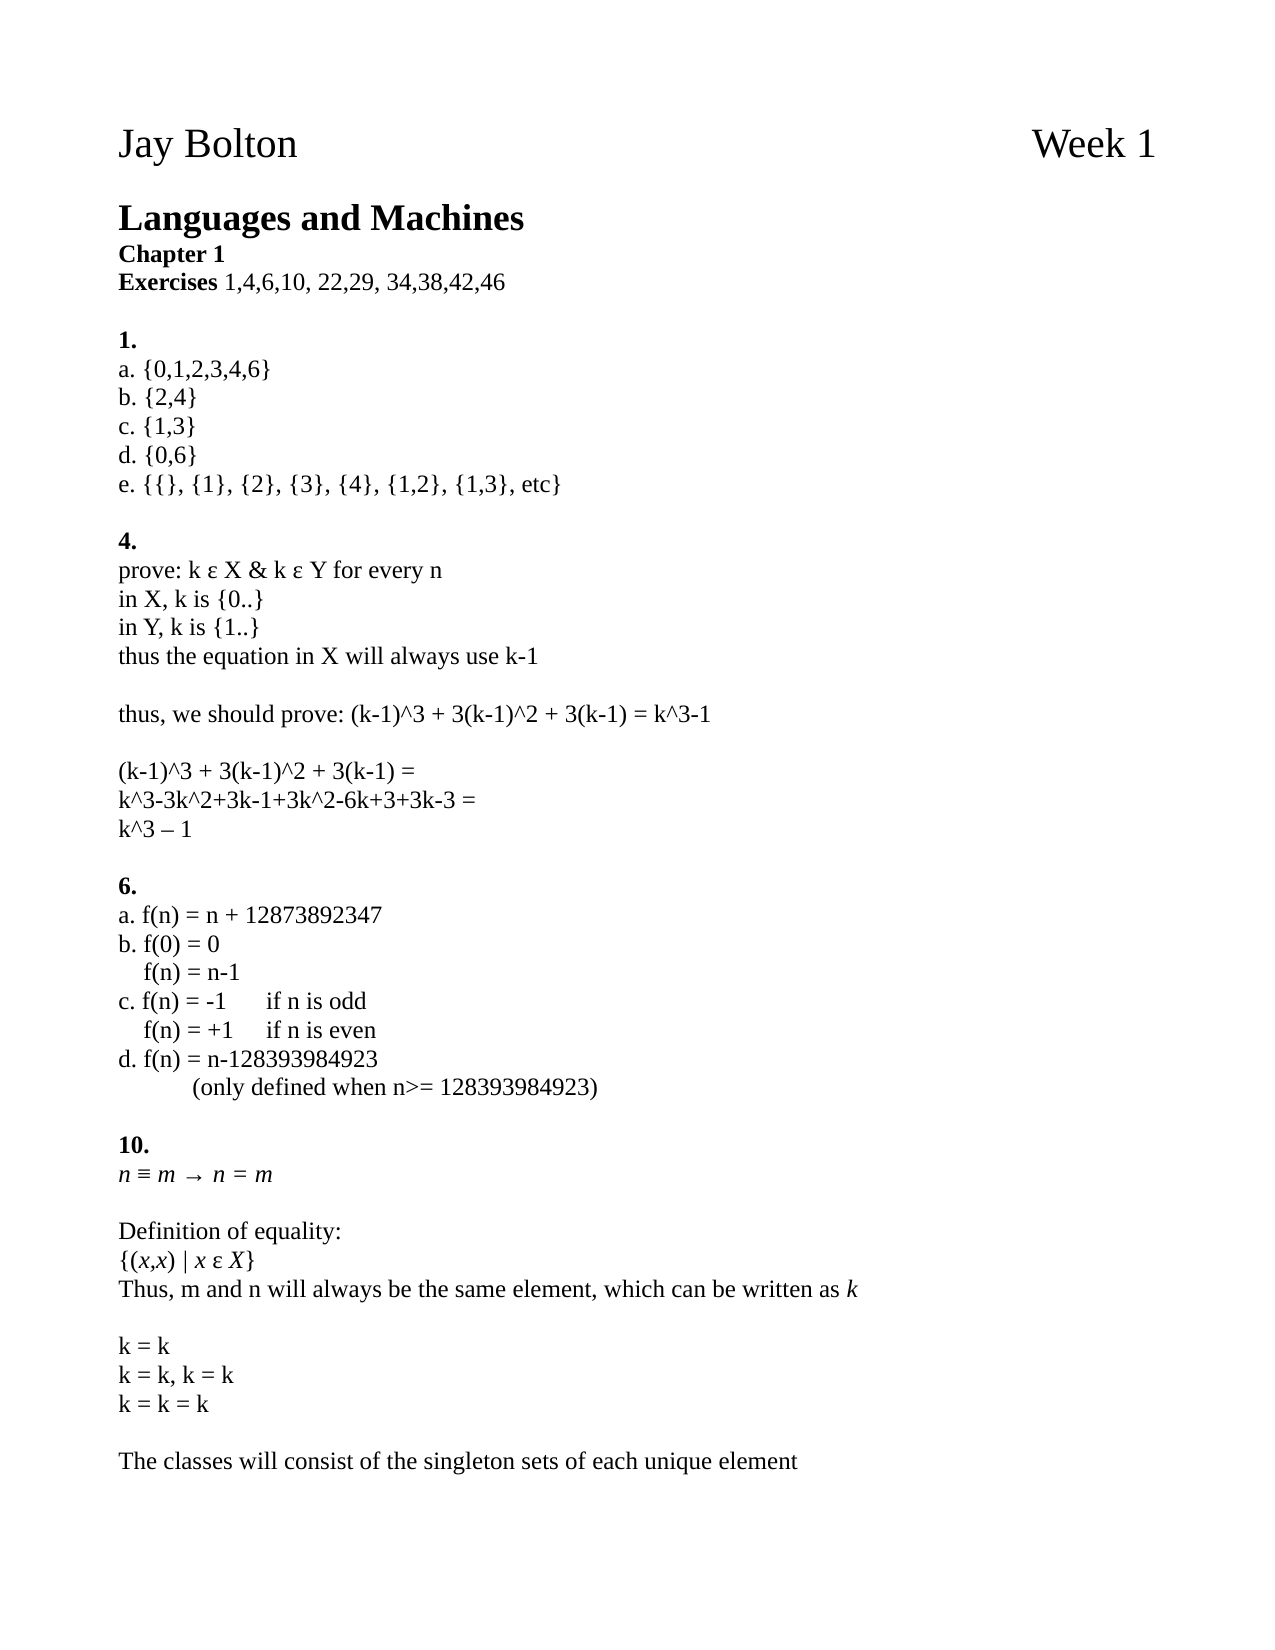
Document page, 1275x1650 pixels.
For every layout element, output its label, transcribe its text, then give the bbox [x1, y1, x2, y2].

text Chapter 1 [118, 239, 1157, 267]
text in Y, k is {1..} [118, 612, 1157, 641]
text k = k, k = k [118, 1360, 1157, 1389]
text d. f(n) = n-128393984923 [118, 1044, 1157, 1072]
text (only defined when n>= 128393984923) [118, 1072, 1157, 1101]
text 10. [118, 1130, 1157, 1159]
text a. {0,1,2,3,4,6} [118, 354, 1157, 382]
text in X, k is {0..} [118, 584, 1157, 612]
text e. {{}, {1}, {2}, {3}, {4}, {1,2}, {1,3}, etc} [118, 469, 1157, 497]
text b. {2,4} [118, 382, 1157, 411]
text d. {0,6} [118, 440, 1157, 469]
text k^3 – 1 [118, 814, 1157, 842]
text c. {1,3} [118, 411, 1157, 440]
text thus the equation in X will always use k-1 [118, 641, 1157, 670]
text The classes will consist of the singleton sets of each unique element [118, 1446, 1157, 1475]
text (k-1)^3 + 3(k-1)^2 + 3(k-1) = [118, 756, 1157, 785]
text prove: k ε X & k ε Y for every n [118, 555, 1157, 584]
text c. f(n) = -1 if n is odd [118, 986, 1157, 1015]
text 1. [118, 325, 1157, 354]
text Languages and Machines [118, 196, 1157, 239]
text Exercises 1,4,6,10, 22,29, 34,38,42,46 [118, 267, 1157, 296]
text f(n) = n-1 [118, 957, 1157, 986]
text a. f(n) = n + 12873892347 [118, 900, 1157, 929]
text b. f(0) = 0 [118, 929, 1157, 957]
text {(x,x) | x ε X} [118, 1245, 1157, 1274]
text 4. [118, 526, 1157, 555]
text Thus, m and n will always be the same element, which can be written as k [118, 1274, 1157, 1302]
text thus, we should prove: (k-1)^3 + 3(k-1)^2 + 3(k-1) = k^3-1 [118, 699, 1157, 727]
text Definition of equality: [118, 1216, 1157, 1245]
text 6. [118, 871, 1157, 900]
text n ≡ m → n = m [118, 1159, 1157, 1187]
text k = k [118, 1331, 1157, 1360]
text f(n) = +1 if n is even [118, 1015, 1157, 1044]
text k^3-3k^2+3k-1+3k^2-6k+3+3k-3 = [118, 785, 1157, 814]
text k = k = k [118, 1389, 1157, 1417]
